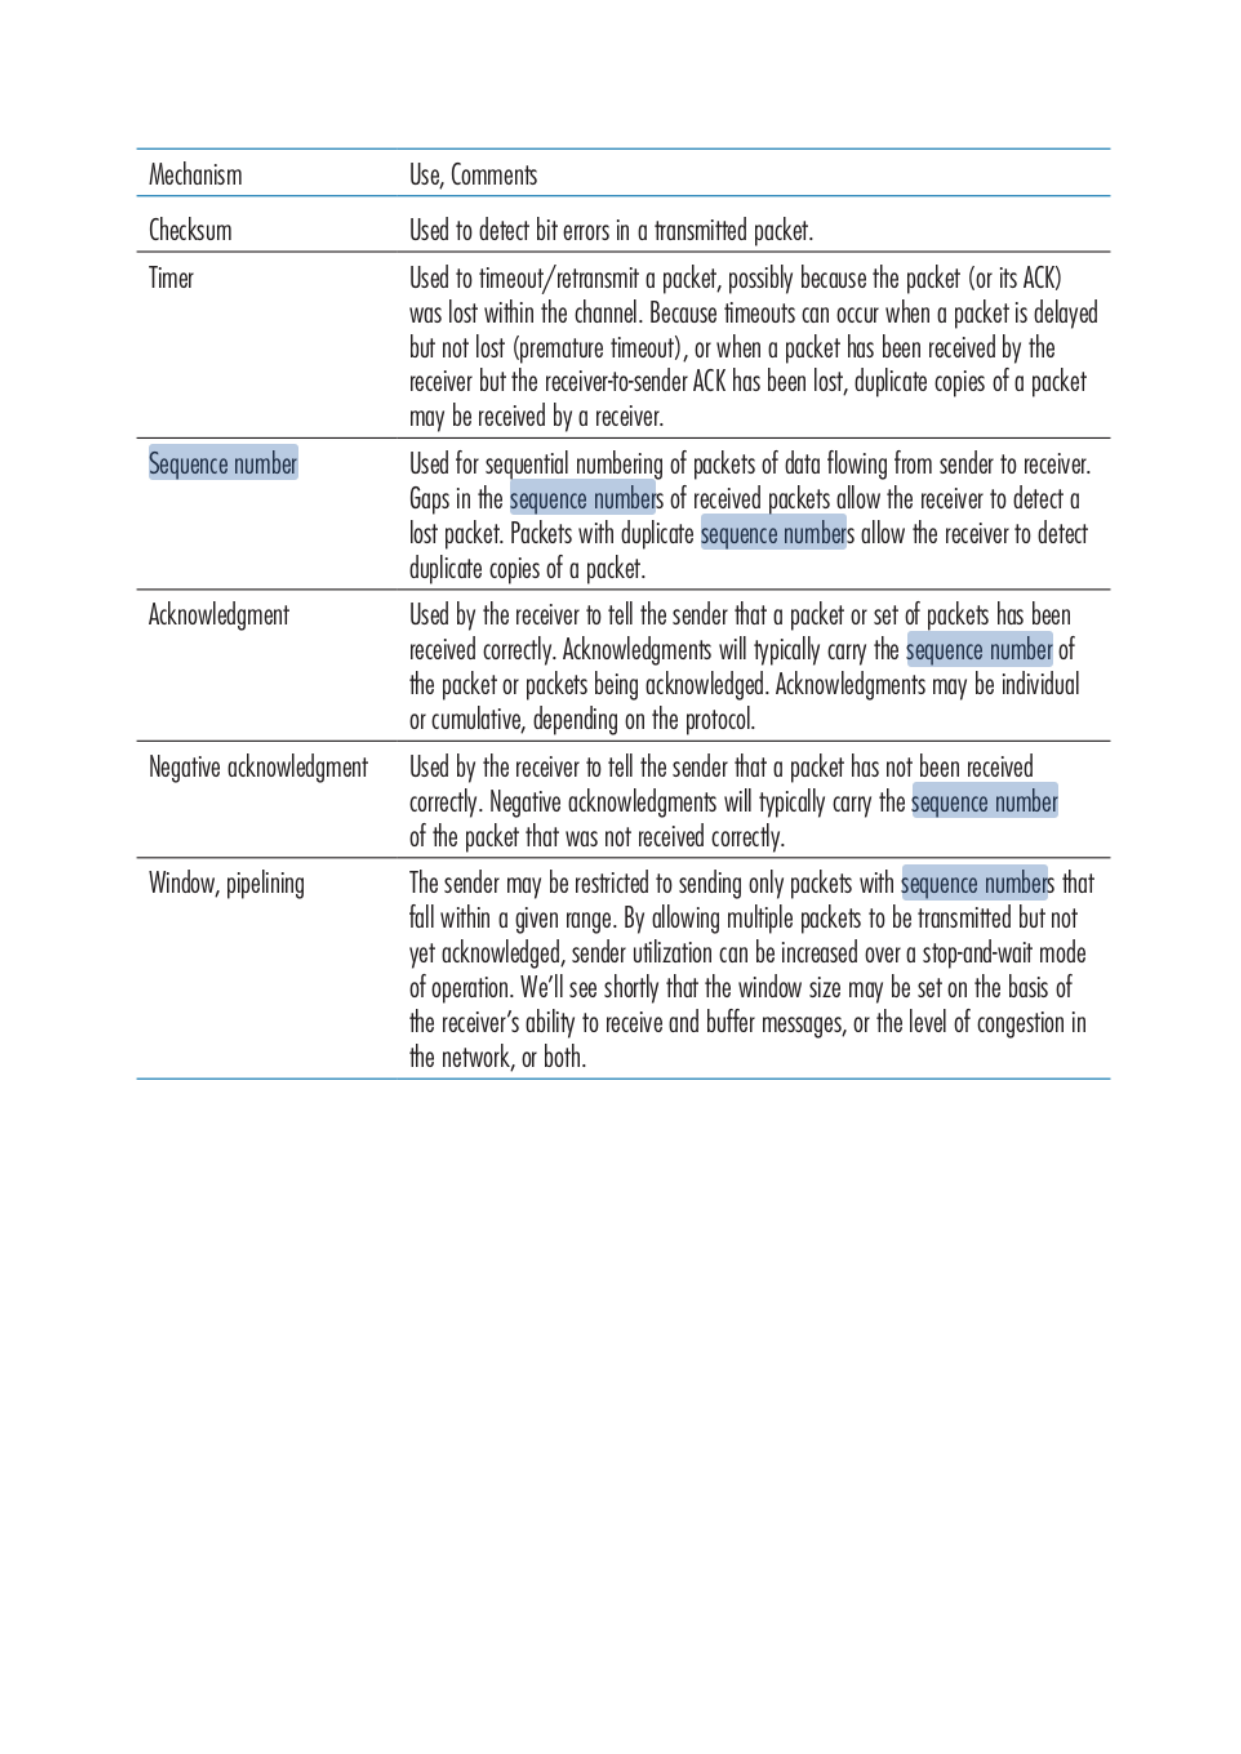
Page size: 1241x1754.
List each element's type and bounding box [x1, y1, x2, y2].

picture [118, 137, 1123, 1089]
